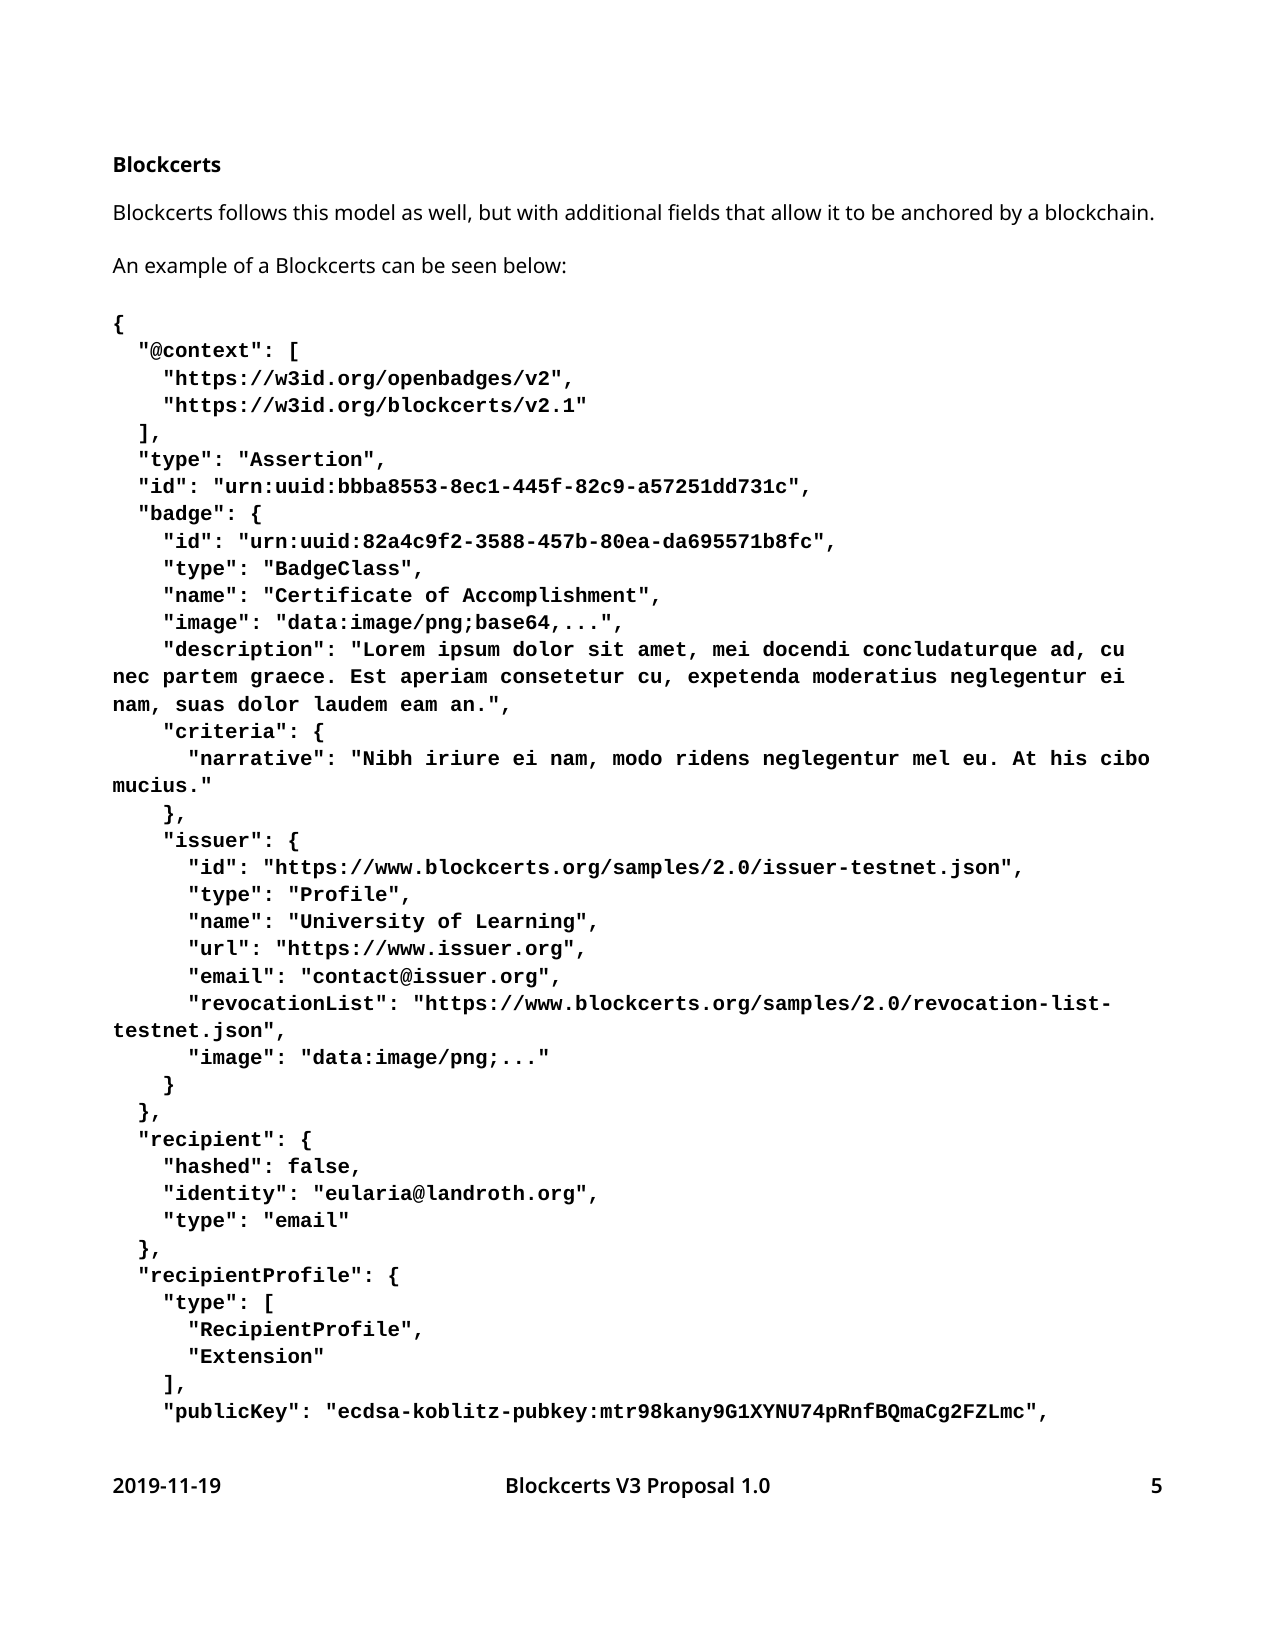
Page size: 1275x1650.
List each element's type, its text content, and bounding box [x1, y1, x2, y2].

text "image": "data:image/png;base64,...", [112, 612, 1162, 636]
text "narrative": "Nibh iriure ei nam, modo ridens neglegentur mel eu. At his cibo mucius." [112, 748, 1162, 799]
text "hashed": false, [112, 1156, 1162, 1179]
text "type": "Profile", [112, 884, 1162, 908]
text "type": "email" [112, 1210, 1162, 1234]
text "@context": [ [112, 340, 1162, 364]
text "description": "Lorem ipsum dolor sit amet, mei docendi concludaturque ad, cu nec partem graece. Est aperiam consetetur cu, expetenda moderatius neglegentur ei nam, suas dolor laudem eam an.", [112, 639, 1162, 717]
text An example of a Blockcerts can be seen below: [112, 251, 1162, 279]
text "type": "Assertion", [112, 449, 1162, 473]
text "id": "https://www.blockcerts.org/samples/2.0/issuer-testnet.json", [112, 857, 1162, 881]
text "issuer": { [112, 830, 1162, 853]
text ], [112, 422, 1162, 446]
text "badge": { [112, 503, 1162, 527]
text "Extension" [112, 1346, 1162, 1370]
text "publicKey": "ecdsa-koblitz-pubkey:mtr98kany9G1XYNU74pRnfBQmaCg2FZLmc", [112, 1401, 1162, 1424]
text "name": "Certificate of Accomplishment", [112, 585, 1162, 609]
text }, [112, 802, 1162, 826]
text ], [112, 1373, 1162, 1397]
text { [112, 313, 1162, 337]
text "https://w3id.org/openbadges/v2", [112, 367, 1162, 391]
text "name": "University of Learning", [112, 911, 1162, 935]
text "recipient": { [112, 1129, 1162, 1152]
text "revocationList": "https://www.blockcerts.org/samples/2.0/revocation-list-testnet.json", [112, 993, 1162, 1044]
text "email": "contact@issuer.org", [112, 966, 1162, 989]
text "criteria": { [112, 721, 1162, 744]
text "RecipientProfile", [112, 1319, 1162, 1343]
text }, [112, 1237, 1162, 1261]
text "https://w3id.org/blockcerts/v2.1" [112, 395, 1162, 418]
text "recipientProfile": { [112, 1265, 1162, 1288]
text "type": "BadgeClass", [112, 558, 1162, 581]
text Blockcerts follows this model as well, but with additional fields that allow it to be anchored by a blockchain. [112, 198, 1162, 226]
text "id": "urn:uuid:bbba8553-8ec1-445f-82c9-a57251dd731c", [112, 476, 1162, 500]
text "url": "https://www.issuer.org", [112, 938, 1162, 962]
subtitle Blockcerts [112, 150, 1162, 178]
text "id": "urn:uuid:82a4c9f2-3588-457b-80ea-da695571b8fc", [112, 531, 1162, 554]
text "type": [ [112, 1292, 1162, 1316]
text "image": "data:image/png;..." [112, 1047, 1162, 1071]
text }, [112, 1102, 1162, 1125]
text "identity": "eularia@landroth.org", [112, 1183, 1162, 1207]
text } [112, 1074, 1162, 1098]
